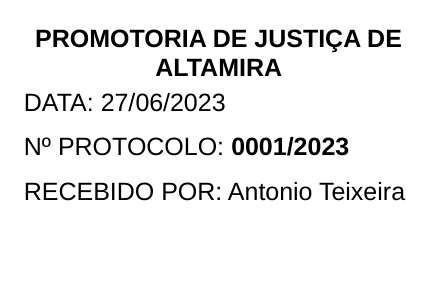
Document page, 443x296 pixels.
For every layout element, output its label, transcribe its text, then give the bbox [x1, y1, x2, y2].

text RECEBIDO POR: Antonio Teixeira [24, 177, 413, 206]
text DATA: 27/06/2023 [24, 87, 413, 116]
text Nº PROTOCOLO: 0001/2023 [24, 132, 413, 161]
text PROMOTORIA DE JUSTIÇA DE ALTAMIRA [24, 24, 413, 82]
